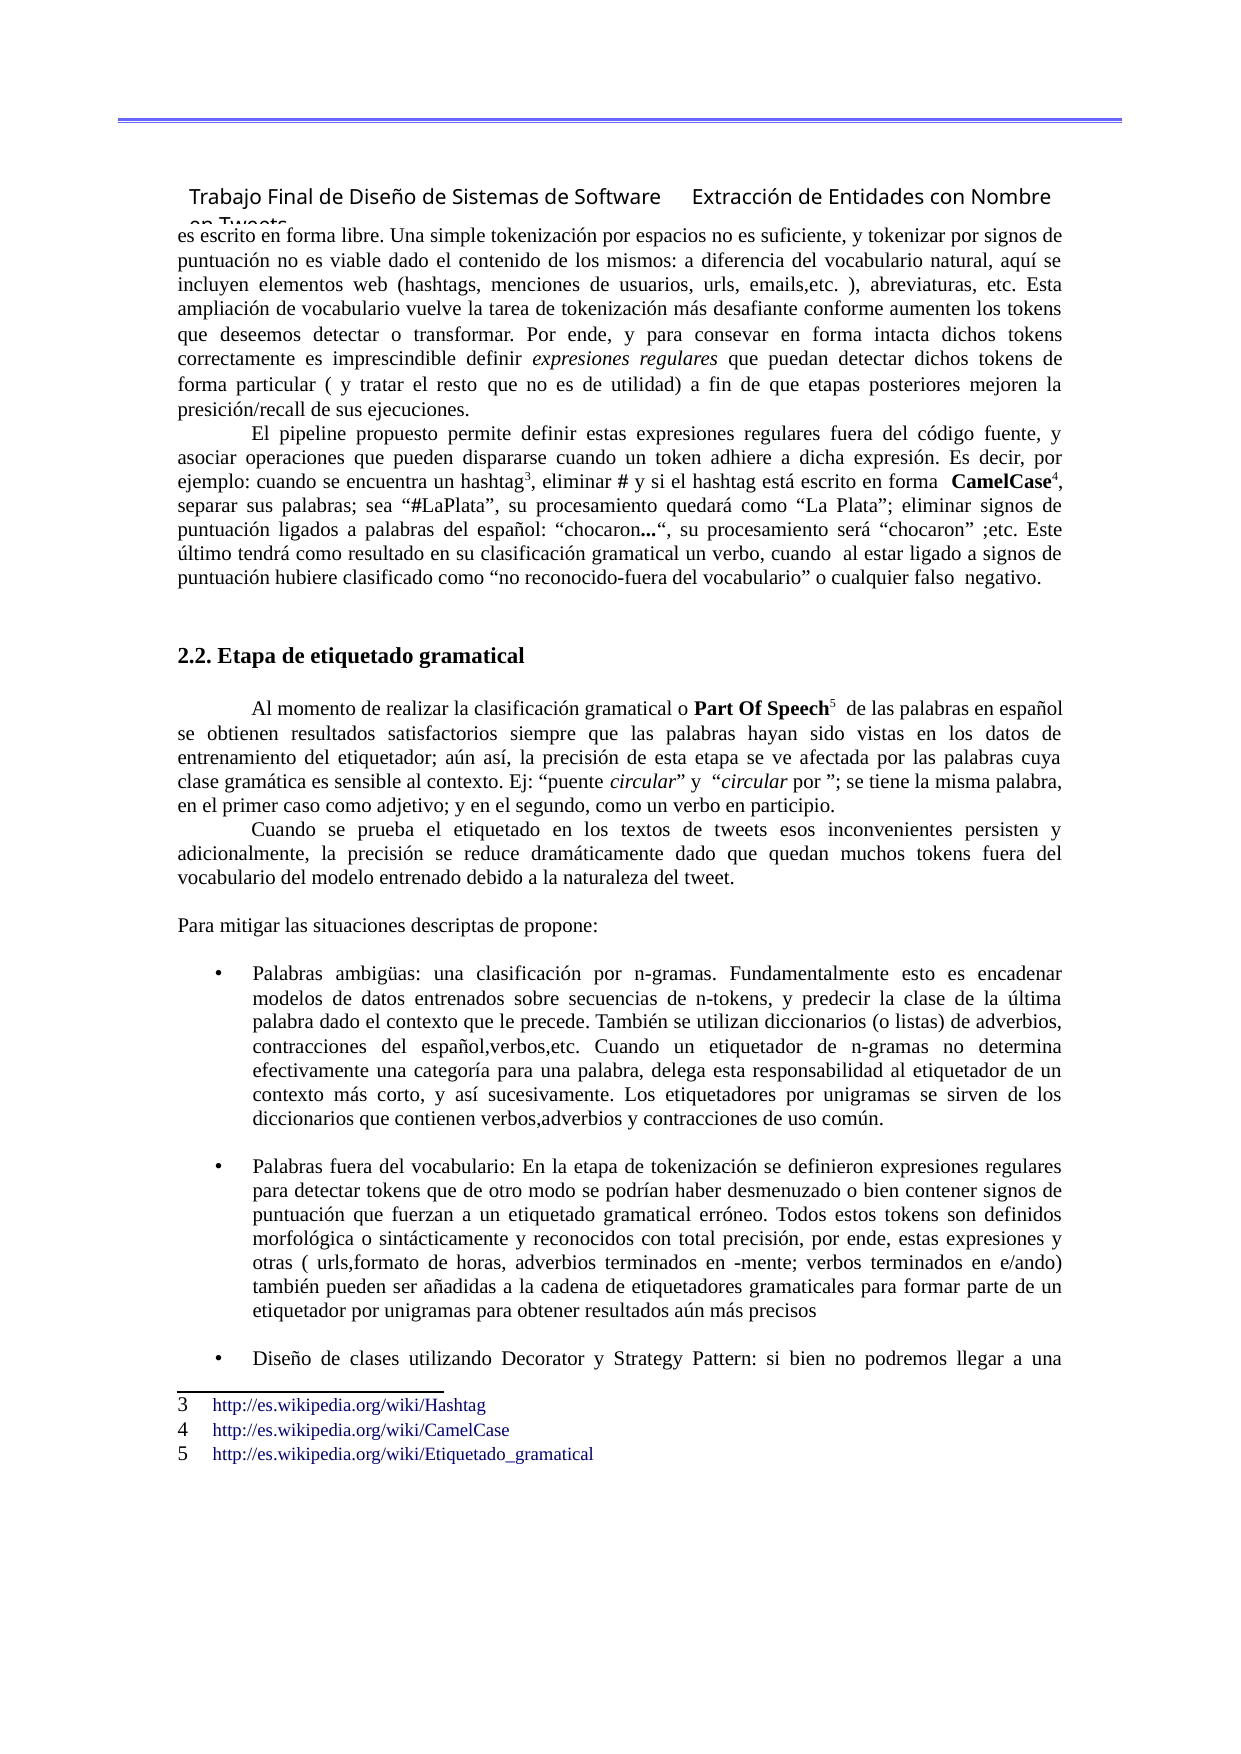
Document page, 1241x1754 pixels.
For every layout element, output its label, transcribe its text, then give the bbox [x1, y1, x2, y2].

text 2.2. Etapa de etiquetado gramatical [177, 642, 1063, 668]
text http://es.wikipedia.org/wiki/Hashtag [177, 1392, 1063, 1416]
text Cuando se prueba el etiquetado en los textos de tweets esos inconvenientes persisten y adicionalmente, la precisión se reduce dramáticamente dado que quedan muchos tokens fuera del vocabulario del modelo entrenado debido a la naturaleza del tweet. [177, 817, 1063, 889]
text http://es.wikipedia.org/wiki/Etiquetado_gramatical [177, 1441, 1063, 1464]
text El pipeline propuesto permite definir estas expresiones regulares fuera del código fuente, y asociar operaciones que pueden dispararse cuando un token adhiere a dicha expresión. Es decir, por ejemplo: cuando se encuentra un hashtag, eliminar # y si el hashtag está escrito en forma CamelCase, separar sus palabras; sea “#LaPlata”, su procesamiento quedará como “La Plata”; eliminar signos de puntuación ligados a palabras del español: “chocaron...“, su procesamiento será “chocaron” ;etc. Este último tendrá como resultado en su clasificación gramatical un verbo, cuando al estar ligado a signos de puntuación hubiere clasificado como “no reconocido-fuera del vocabulario” o cualquier falso negativo. [177, 421, 1063, 589]
list Diseño de clases utilizando Decorator y Strategy Pattern: si bien no podremos llegar a una presición de 100% contra datos de prueba muy variados, ante la necesidad, el pipeline permite añadir más [215, 1346, 1063, 1370]
text http://es.wikipedia.org/wiki/CamelCase [177, 1416, 1063, 1441]
list Palabras fuera del vocabulario: En la etapa de tokenización se definieron expresiones regulares para detectar tokens que de otro modo se podrían haber desmenuzado o bien contener signos de puntuación que fuerzan a un etiquetado gramatical erróneo. Todos estos tokens son definidos morfológica o sintácticamente y reconocidos con total precisión, por ende, estas expresiones y otras ( urls,formato de horas, adverbios terminados en -mente; verbos terminados en e/ando) también pueden ser añadidas a la cadena de etiquetadores gramaticales para formar parte de un etiquetador por unigramas para obtener resultados aún más precisos [215, 1154, 1063, 1322]
text Para mitigar las situaciones descriptas de propone: [177, 913, 1063, 937]
text Al momento de realizar la clasificación gramatical o Part Of Speech de las palabras en español se obtienen resultados satisfactorios siempre que las palabras hayan sido vistas en los datos de entrenamiento del etiquetador; aún así, la precisión de esta etapa se ve afectada por las palabras cuya clase gramática es sensible al contexto. Ej: “puente circular” y “circular por ”; se tiene la misma palabra, en el primer caso como adjetivo; y en el segundo, como un verbo en participio. [177, 694, 1063, 817]
text El texto de los tweets no sigue una ortografía y estructura gramatical correcta o formal, sino que es escrito en forma libre. Una simple tokenización por espacios no es suficiente, y tokenizar por signos de puntuación no es viable dado el contenido de los mismos: a diferencia del vocabulario natural, aquí se incluyen elementos web (hashtags, menciones de usuarios, urls, emails,etc. ), abreviaturas, etc. Esta ampliación de vocabulario vuelve la tarea de tokenización más desafiante conforme aumenten los tokens que deseemos detectar o transformar. Por ende, y para consevar en forma intacta dichos tokens correctamente es imprescindible definir expresiones regulares que puedan detectar dichos tokens de forma particular ( y tratar el resto que no es de utilidad) a fin de que etapas posteriores mejoren la presición/recall de sus ejecuciones. [177, 223, 1063, 421]
list Palabras ambigüas: una clasificación por n-gramas. Fundamentalmente esto es encadenar modelos de datos entrenados sobre secuencias de n-tokens, y predecir la clase de la última palabra dado el contexto que le precede. También se utilizan diccionarios (o listas) de adverbios, contracciones del español,verbos,etc. Cuando un etiquetador de n-gramas no determina efectivamente una categoría para una palabra, delega esta responsabilidad al etiquetador de un contexto más corto, y así sucesivamente. Los etiquetadores por unigramas se sirven de los diccionarios que contienen verbos,adverbios y contracciones de uso común. [215, 961, 1063, 1130]
